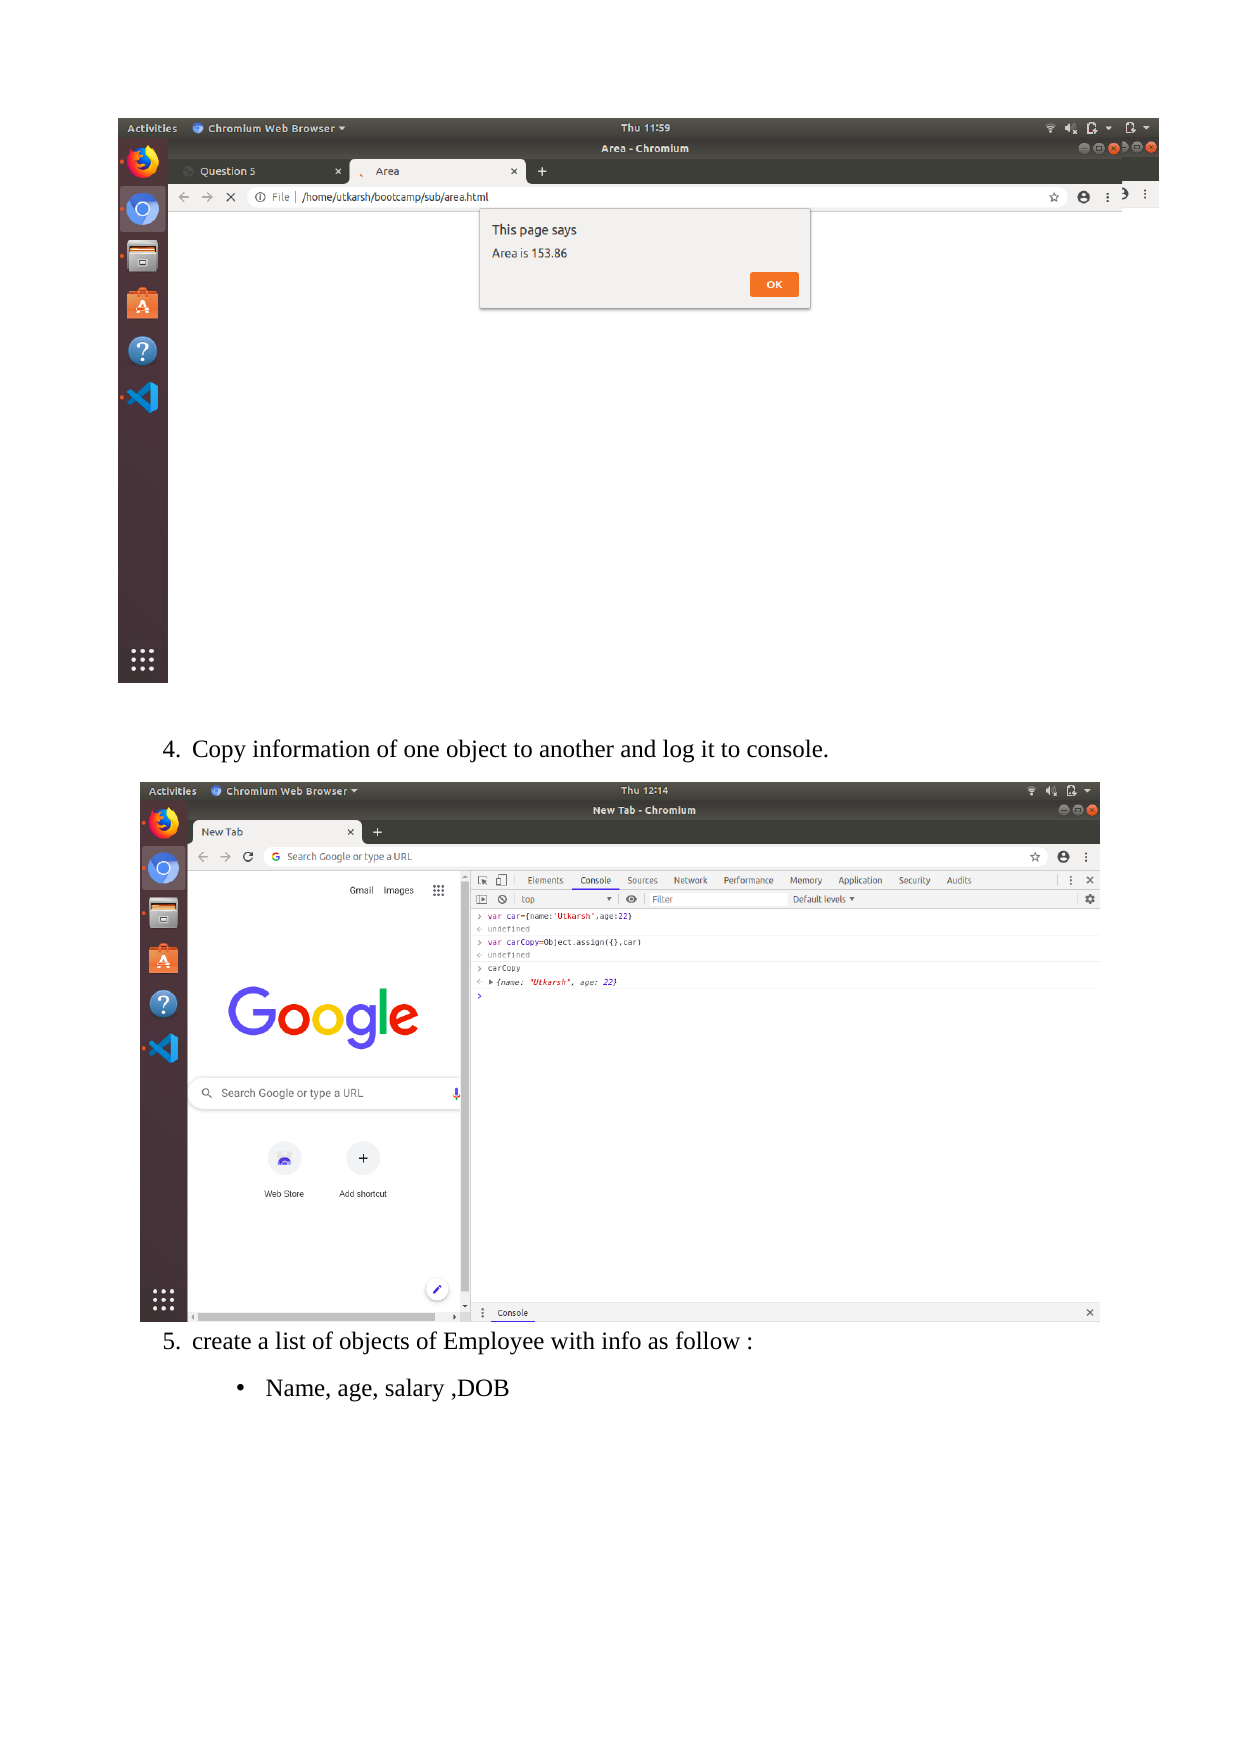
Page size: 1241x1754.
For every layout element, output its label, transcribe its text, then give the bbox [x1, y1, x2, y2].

list create a list of objects of Employee with info as follow : [162, 1275, 1122, 1354]
list Copy information of one object to another and log it to console. [162, 734, 1122, 763]
picture [140, 782, 1100, 1322]
list Name, age, salary ,DOB [236, 1373, 1122, 1402]
picture [118, 118, 1159, 683]
